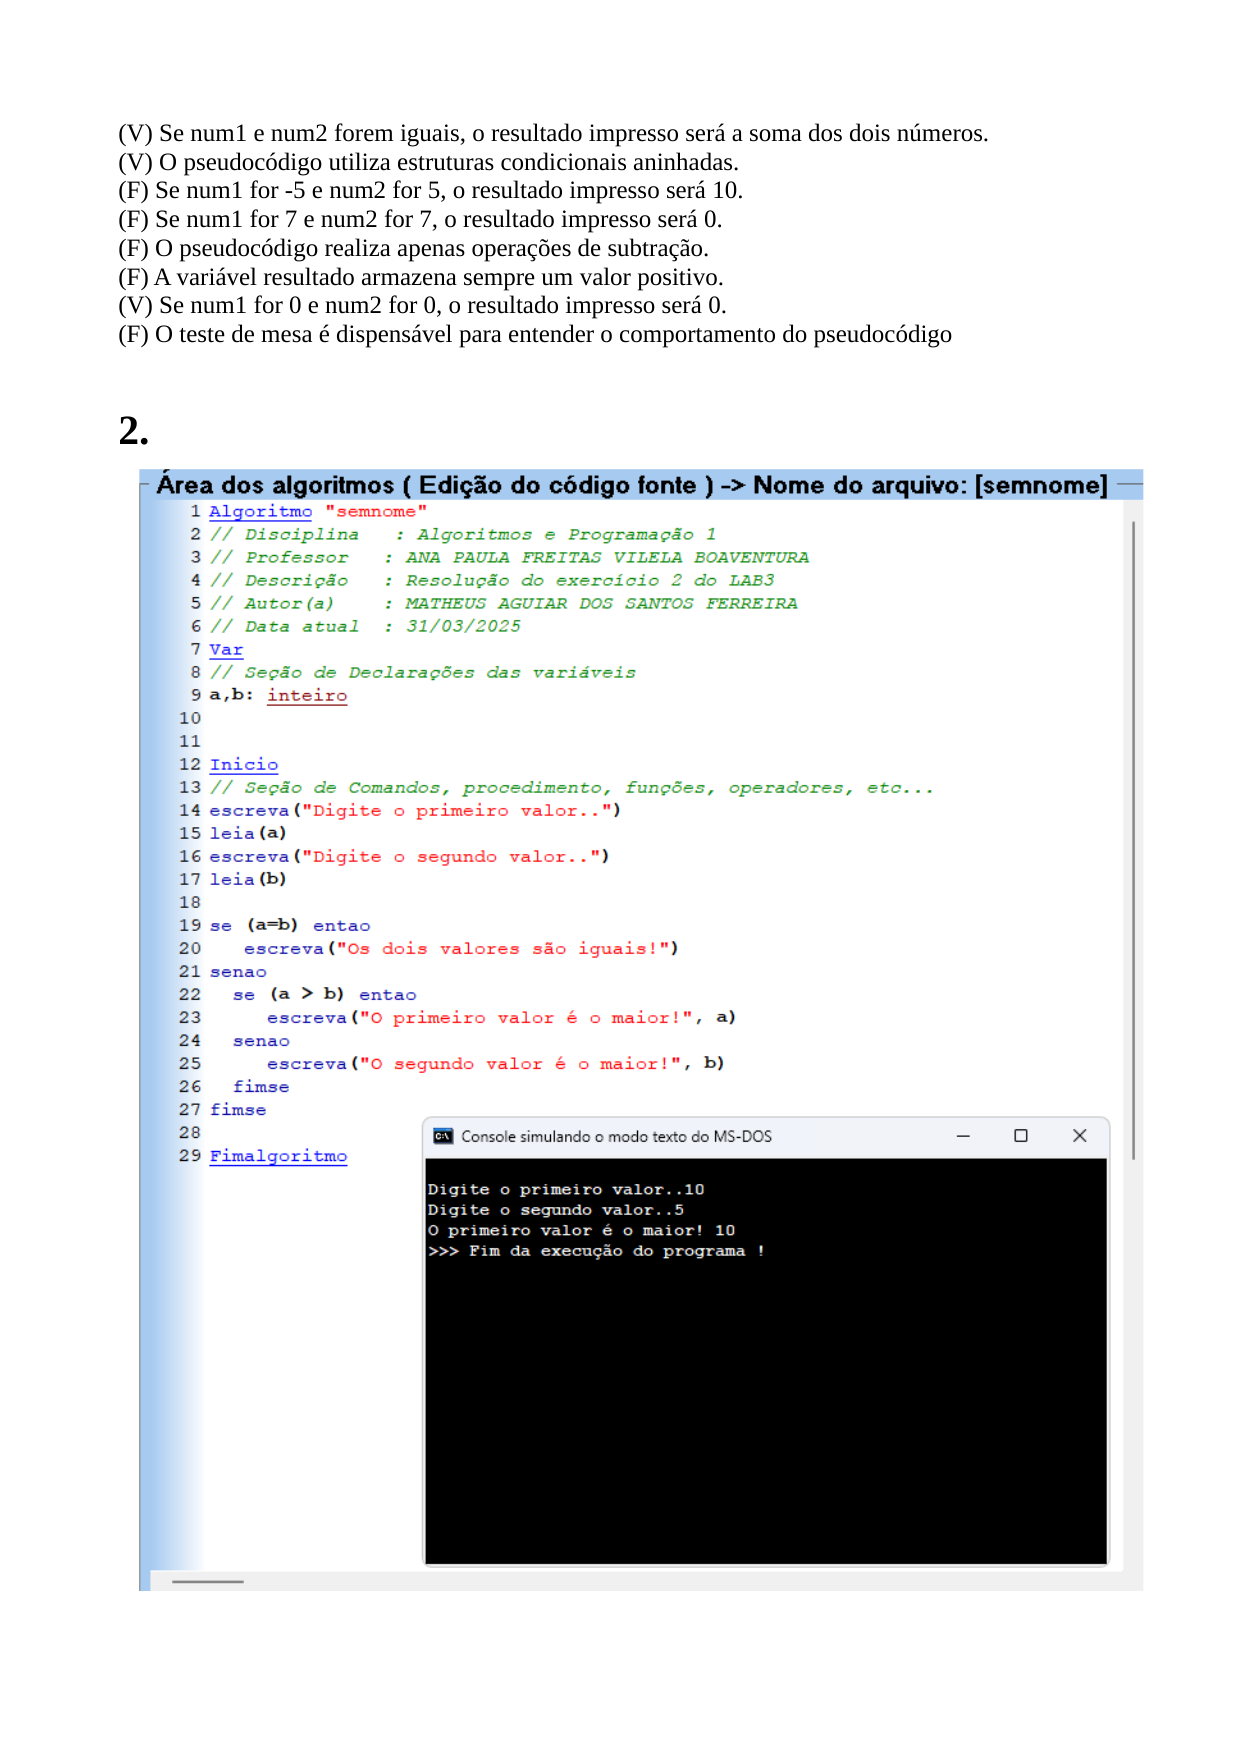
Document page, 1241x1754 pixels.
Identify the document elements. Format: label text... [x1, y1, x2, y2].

text (V) Se num1 e num2 forem iguais, o resultado impresso será a soma dos dois números. [118, 118, 1122, 147]
text (V) O pseudocódigo utiliza estruturas condicionais aninhadas. [118, 147, 1122, 176]
text (F) A variável resultado armazena sempre um valor positivo. [118, 262, 1122, 291]
text (F) O pseudocódigo realiza apenas operações de subtração. [118, 233, 1122, 262]
picture [139, 468, 1144, 1591]
text 2. [118, 406, 1122, 453]
text (F) Se num1 for 7 e num2 for 7, o resultado impresso será 0. [118, 204, 1122, 233]
text (F) Se num1 for -5 e num2 for 5, o resultado impresso será 10. [118, 176, 1122, 204]
text (F) O teste de mesa é dispensável para entender o comportamento do pseudocódigo [118, 319, 1122, 348]
text (V) Se num1 for 0 e num2 for 0, o resultado impresso será 0. [118, 291, 1122, 319]
